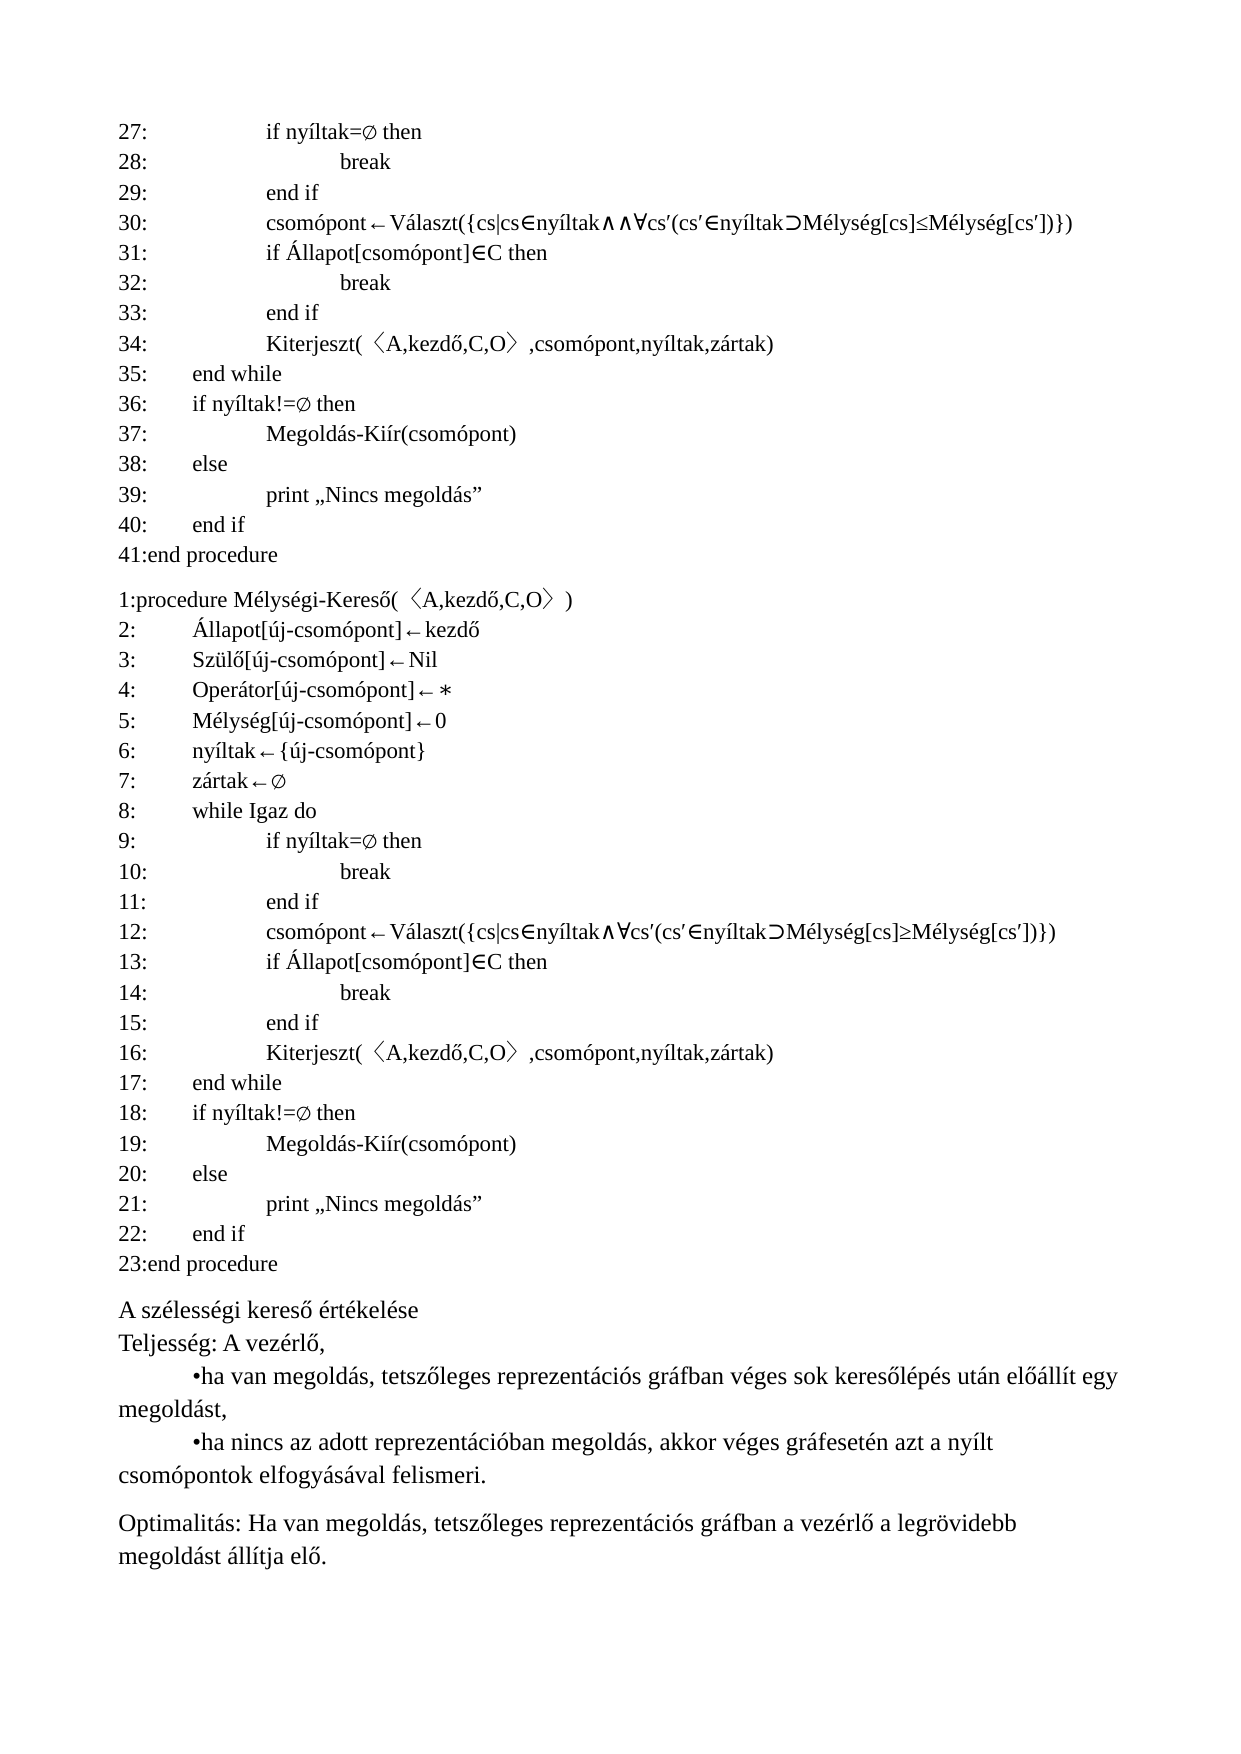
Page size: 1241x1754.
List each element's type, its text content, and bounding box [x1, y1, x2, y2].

text A szélességi kereső értékelése Teljesség: A vezérlő, •ha van megoldás, tetszőleges reprezentációs gráfban véges sok keresőlépés után előállít egy megoldást, •ha nincs az adott reprezentációban megoldás, akkor véges gráfesetén azt a nyílt csomópontok elfogyásával felismeri. [118, 1295, 1122, 1489]
text 27: if nyíltak=∅ then 28: break 29: end if 30: csomópont←Választ({cs|cs∈nyíltak∧∧∀cs′(cs′∈nyíltak⊃Mélység[cs]≤Mélység[cs′])}) 31: if Állapot[csomópont]∈C then 32: break 33: end if 34: Kiterjeszt(〈A,kezdő,C,O〉,csomópont,nyíltak,zártak) 35: end while 36: if nyíltak!=∅ then 37: Megoldás-Kiír(csomópont) 38: else 39: print „Nincs megoldás” 40: end if 41:end procedure [118, 118, 1122, 567]
text 1:procedure Mélységi-Kereső(〈A,kezdő,C,O〉) 2: Állapot[új-csomópont]←kezdő 3: Szülő[új-csomópont]←Nil 4: Operátor[új-csomópont]←∗ 5: Mélység[új-csomópont]←0 6: nyíltak←{új-csomópont} 7: zártak←∅ 8: while Igaz do 9: if nyíltak=∅ then 10: break 11: end if 12: csomópont←Választ({cs|cs∈nyíltak∧∀cs′(cs′∈nyíltak⊃Mélység[cs]≥Mélység[cs′])}) 13: if Állapot[csomópont]∈C then 14: break 15: end if 16: Kiterjeszt(〈A,kezdő,C,O〉,csomópont,nyíltak,zártak) 17: end while 18: if nyíltak!=∅ then 19: Megoldás-Kiír(csomópont) 20: else 21: print „Nincs megoldás” 22: end if 23:end procedure [118, 586, 1122, 1277]
text Optimalitás: Ha van megoldás, tetszőleges reprezentációs gráfban a vezérlő a legrövidebb megoldást állítja elő. [118, 1508, 1122, 1570]
